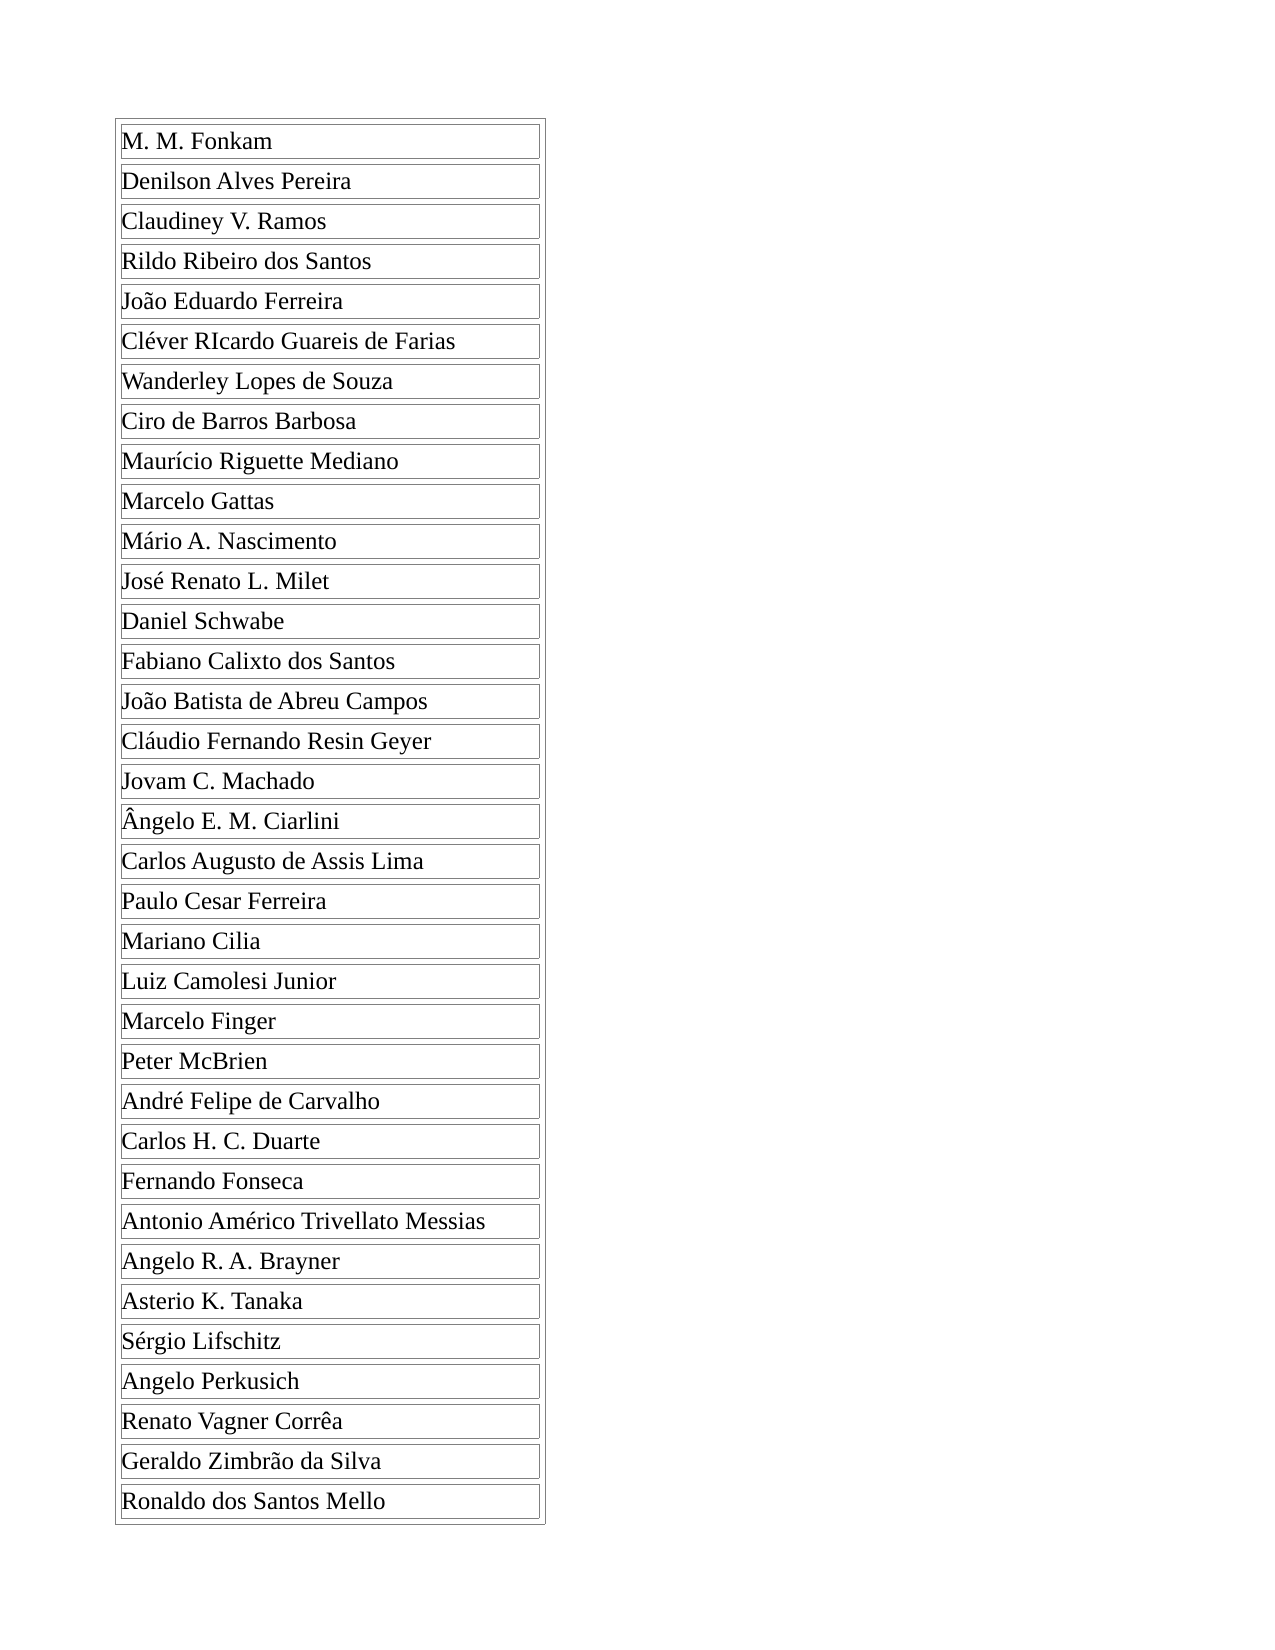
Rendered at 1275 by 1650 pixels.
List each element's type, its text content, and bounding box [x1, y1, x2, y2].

table_cell Marcelo Gattas [118, 478, 542, 518]
table_cell Carlos Augusto de Assis Lima [118, 838, 542, 878]
table_cell Peter McBrien [118, 1038, 542, 1078]
table_cell Renato Vagner Corrêa [118, 1398, 542, 1438]
table_cell Geraldo Zimbrão da Silva [118, 1438, 542, 1478]
table_cell Ciro de Barros Barbosa [118, 398, 542, 438]
table_cell Asterio K. Tanaka [118, 1278, 542, 1318]
table_cell José Renato L. Milet [118, 558, 542, 598]
table_cell Denilson Alves Pereira [118, 158, 542, 198]
table_cell João Batista de Abreu Campos [118, 678, 542, 718]
table_cell Jovam C. Machado [118, 758, 542, 798]
table_cell Paulo Cesar Ferreira [118, 878, 542, 918]
table_cell Mariano Cilia [118, 918, 542, 958]
table_cell Rildo Ribeiro dos Santos [118, 238, 542, 278]
table_cell Ângelo E. M. Ciarlini [118, 798, 542, 838]
table_cell Fabiano Calixto dos Santos [118, 638, 542, 678]
table_cell Angelo Perkusich [118, 1358, 542, 1398]
table_cell João Eduardo Ferreira [118, 278, 542, 318]
table_cell Cláudio Fernando Resin Geyer [118, 718, 542, 758]
table_cell Maurício Riguette Mediano [118, 438, 542, 478]
table_cell Cléver RIcardo Guareis de Farias [118, 318, 542, 358]
table_cell Fernando Fonseca [118, 1158, 542, 1198]
table_cell André Felipe de Carvalho [118, 1078, 542, 1118]
table_cell Angelo R. A. Brayner [118, 1238, 542, 1278]
table_cell Marcelo Finger [118, 998, 542, 1038]
table_cell Ronaldo dos Santos Mello [118, 1478, 542, 1518]
table_cell Mário A. Nascimento [118, 518, 542, 558]
table_cell Daniel Schwabe [118, 598, 542, 638]
table_cell Antonio Américo Trivellato Messias [118, 1198, 542, 1238]
table_cell M. M. Fonkam [118, 119, 542, 158]
table_cell Sérgio Lifschitz [118, 1318, 542, 1358]
table_cell Luiz Camolesi Junior [118, 958, 542, 998]
table_cell Claudiney V. Ramos [118, 198, 542, 238]
table_cell Carlos H. C. Duarte [118, 1118, 542, 1158]
table_cell Wanderley Lopes de Souza [118, 358, 542, 398]
